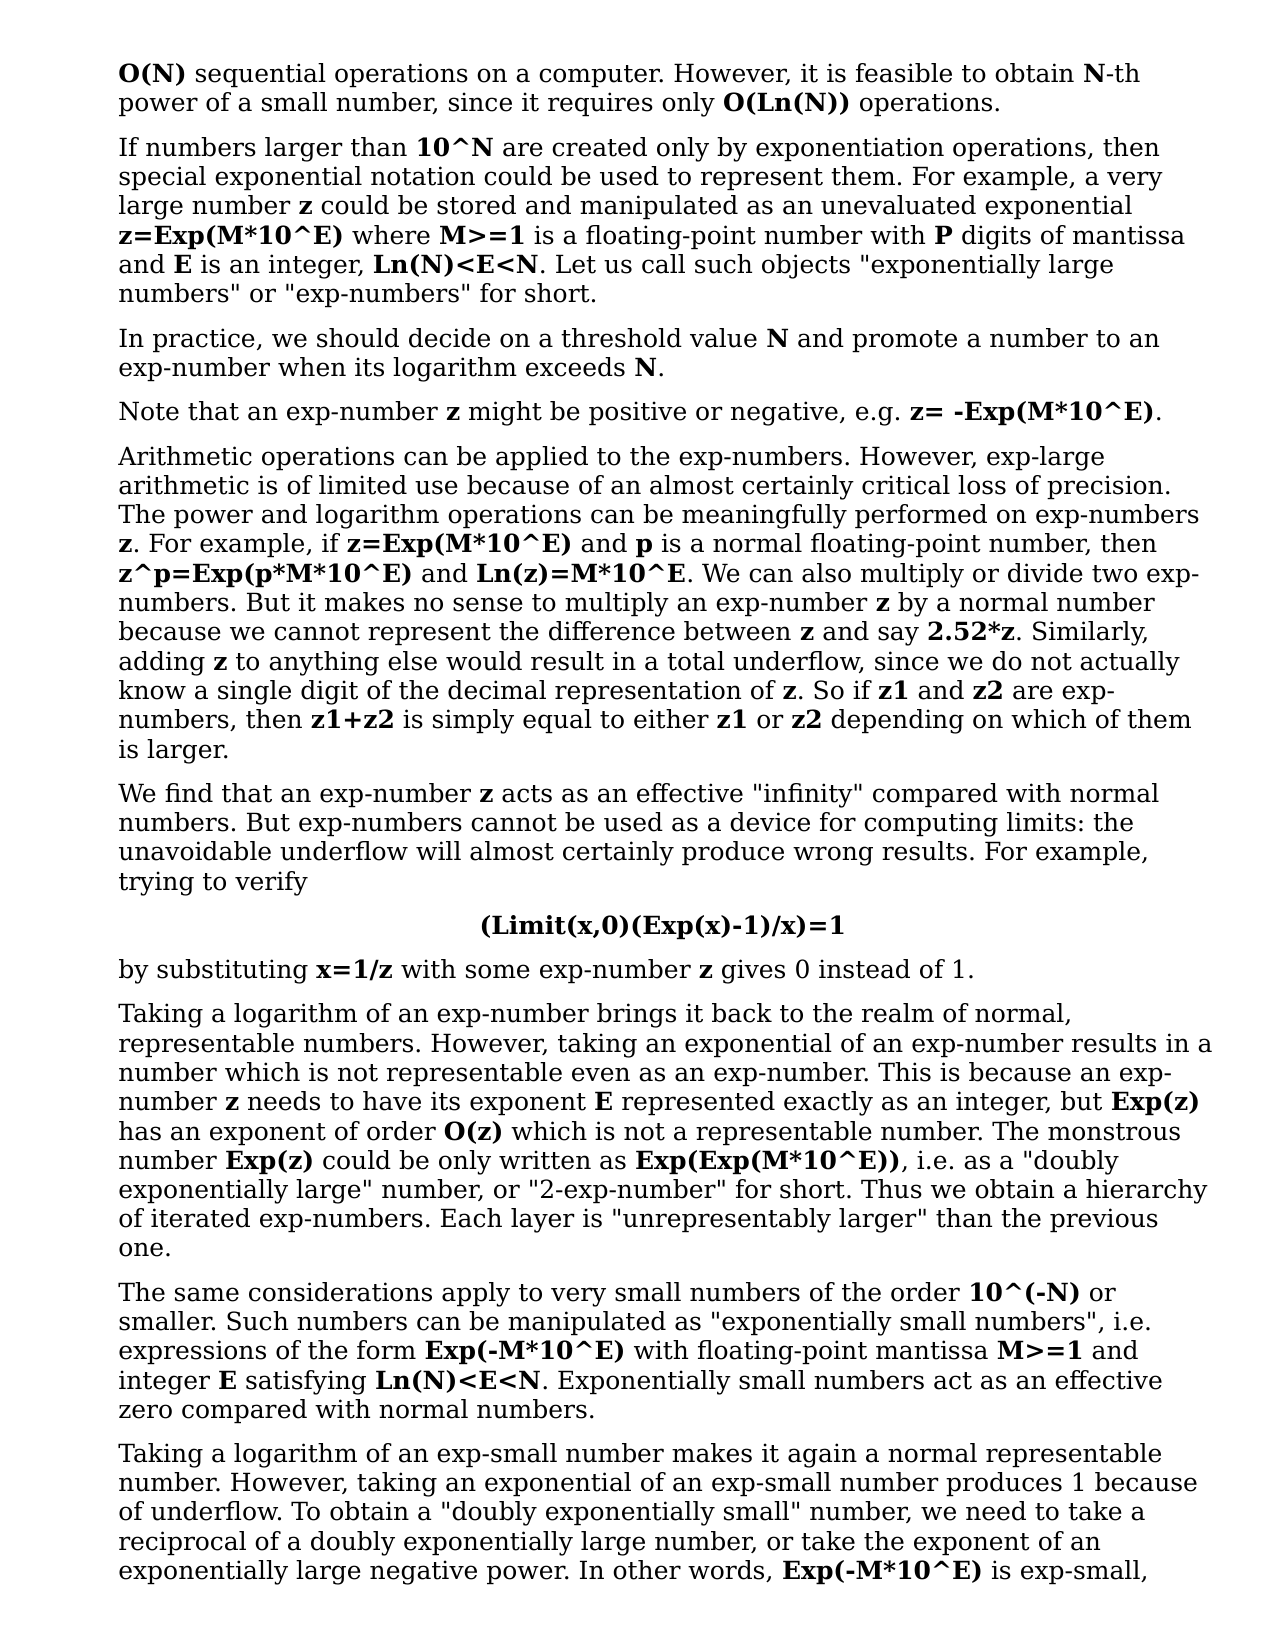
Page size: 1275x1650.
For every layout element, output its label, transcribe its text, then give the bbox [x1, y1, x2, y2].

text We find that an exp-number z acts as an effective "infinity" compared with normal numbers. But exp-numbers cannot be used as a device for computing limits: the unavoidable underflow will almost certainly produce wrong results. For example, trying to verify [118, 779, 1216, 896]
text The same considerations apply to very small numbers of the order 10^(-N) or smaller. Such numbers can be manipulated as "exponentially small numbers", i.e. expressions of the form Exp(-M*10^E) with floating-point mantissa M>=1 and integer E satisfying Ln(N)<E<N. Exponentially small numbers act as an effective zero compared with normal numbers. [118, 1278, 1216, 1424]
text In practice, we should decide on a threshold value N and promote a number to an exp-number when its logarithm exceeds N. [118, 324, 1216, 382]
text Taking a logarithm of an exp-number brings it back to the realm of normal, representable numbers. However, taking an exponential of an exp-number results in a number which is not representable even as an exp-number. This is because an exp-number z needs to have its exponent E represented exactly as an integer, but Exp(z) has an exponent of order O(z) which is not a representable number. The monstrous number Exp(z) could be only written as Exp(Exp(M*10^E)), i.e. as a "doubly exponentially large" number, or "2-exp-number" for short. Thus we obtain a hierarchy of iterated exp-numbers. Each layer is "unrepresentably larger" than the previous one. [118, 1000, 1216, 1263]
text Taking a logarithm of an exp-small number makes it again a normal representable number. However, taking an exponential of an exp-small number produces 1 because of underflow. To obtain a "doubly exponentially small" number, we need to take a reciprocal of a doubly exponentially large number, or take the exponent of an exponentially large negative power. In other words, Exp(-M*10^E) is exp-small, [118, 1439, 1216, 1585]
text O(N) sequential operations on a computer. However, it is feasible to obtain N-th power of a small number, since it requires only O(Ln(N)) operations. [118, 59, 1216, 118]
text If numbers larger than 10^N are created only by exponentiation operations, then special exponential notation could be used to represent them. For example, a very large number z could be stored and manipulated as an unevaluated exponential z=Exp(M*10^E) where M>=1 is a floating-point number with P digits of mantissa and E is an integer, Ln(N)<E<N. Let us call such objects "exponentially large numbers" or "exp-numbers" for short. [118, 133, 1216, 309]
text Note that an exp-number z might be positive or negative, e.g. z= -Exp(M*10^E). [118, 397, 1216, 427]
text (Limit(x,0)(Exp(x)-1)/x)=1 [118, 911, 1216, 940]
text by substituting x=1/z with some exp-number z gives 0 instead of 1. [118, 955, 1216, 985]
text Arithmetic operations can be applied to the exp-numbers. However, exp-large arithmetic is of limited use because of an almost certainly critical loss of precision. The power and logarithm operations can be meaningfully performed on exp-numbers z. For example, if z=Exp(M*10^E) and p is a normal floating-point number, then z^p=Exp(p*M*10^E) and Ln(z)=M*10^E. We can also multiply or divide two exp-numbers. But it makes no sense to multiply an exp-number z by a normal number because we cannot represent the difference between z and say 2.52*z. Similarly, adding z to anything else would result in a total underflow, since we do not actually know a single digit of the decimal representation of z. So if z1 and z2 are exp-numbers, then z1+z2 is simply equal to either z1 or z2 depending on which of them is larger. [118, 442, 1216, 764]
